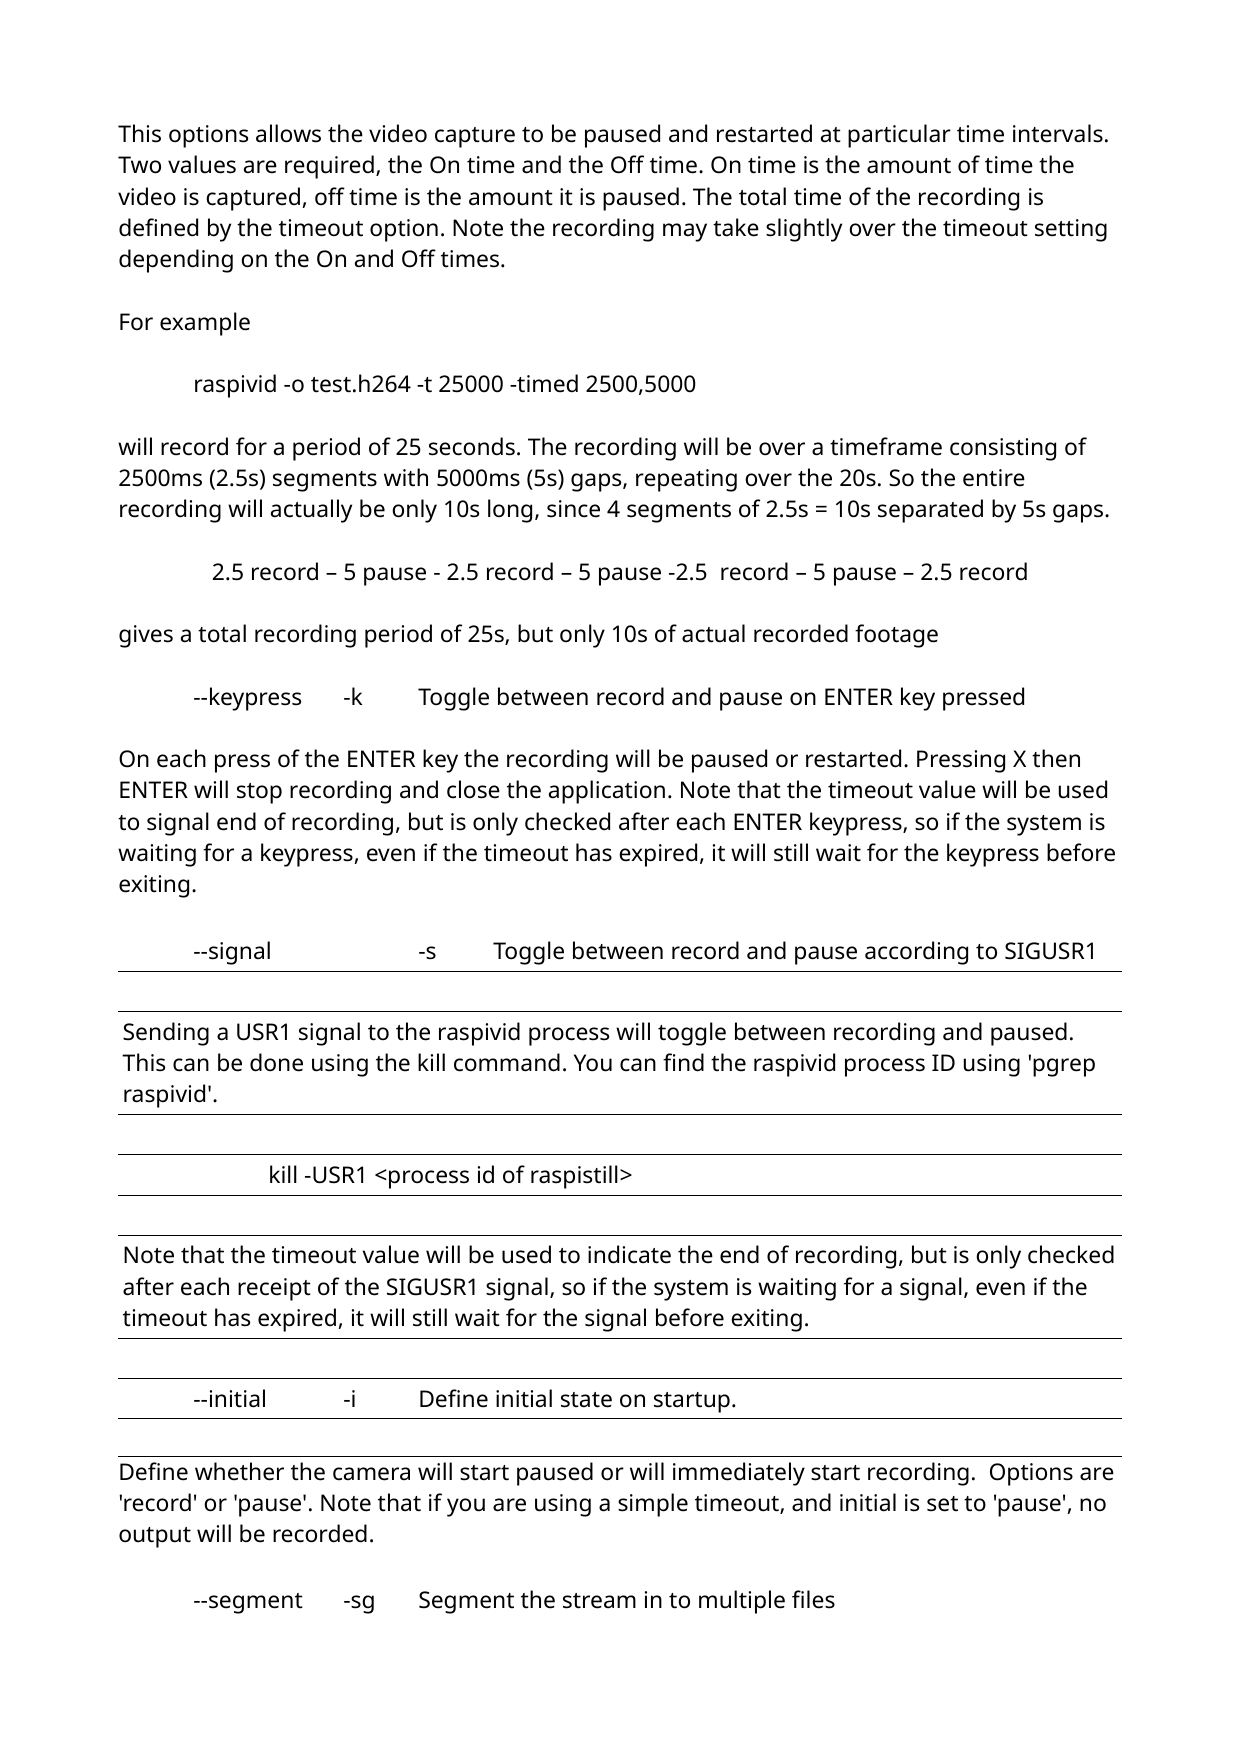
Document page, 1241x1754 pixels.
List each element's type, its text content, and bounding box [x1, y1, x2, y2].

text Sending a USR1 signal to the raspivid process will toggle between recording and paused. This can be done using the kill command. You can find the raspivid process ID using 'pgrep raspivid'. [118, 1012, 1122, 1114]
text On each press of the ENTER key the recording will be paused or restarted. Pressing X then ENTER will stop recording and close the application. Note that the timeout value will be used to signal end of recording, but is only checked after each ENTER keypress, so if the system is waiting for a keypress, even if the timeout has expired, it will still wait for the keypress before exiting. [118, 743, 1122, 899]
text Note that the timeout value will be used to indicate the end of recording, but is only checked after each receipt of the SIGUSR1 signal, so if the system is waiting for a signal, even if the timeout has expired, it will still wait for the signal before exiting. [118, 1236, 1122, 1338]
text --signal -s Toggle between record and pause according to SIGUSR1 [118, 931, 1122, 971]
text This options allows the video capture to be paused and restarted at particular time intervals. Two values are required, the On time and the Off time. On time is the amount of time the video is captured, off time is the amount it is paused. The total time of the recording is defined by the timeout option. Note the recording may take slightly over the timeout setting depending on the On and Off times. [118, 118, 1122, 274]
text Define whether the camera will start paused or will immediately start recording. Options are 'record' or 'pause'. Note that if you are using a simple timeout, and initial is set to 'pause', no output will be recorded. [118, 1457, 1122, 1550]
text gives a total recording period of 25s, but only 10s of actual recorded footage [118, 618, 1122, 649]
text kill -USR1 <process id of raspistill> [118, 1155, 1122, 1195]
text --keypress -k Toggle between record and pause on ENTER key pressed [118, 681, 1122, 712]
text 2.5 record – 5 pause - 2.5 record – 5 pause -2.5 record – 5 pause – 2.5 record [118, 556, 1122, 587]
text For example [118, 306, 1122, 337]
text raspivid -o test.h264 -t 25000 -timed 2500,5000 [118, 368, 1122, 399]
text will record for a period of 25 seconds. The recording will be over a timeframe consisting of 2500ms (2.5s) segments with 5000ms (5s) gaps, repeating over the 20s. So the entire recording will actually be only 10s long, since 4 segments of 2.5s = 10s separated by 5s gaps. [118, 431, 1122, 524]
text --segment -sg Segment the stream in to multiple files [118, 1584, 1122, 1615]
text --initial -i Define initial state on startup. [118, 1379, 1122, 1418]
